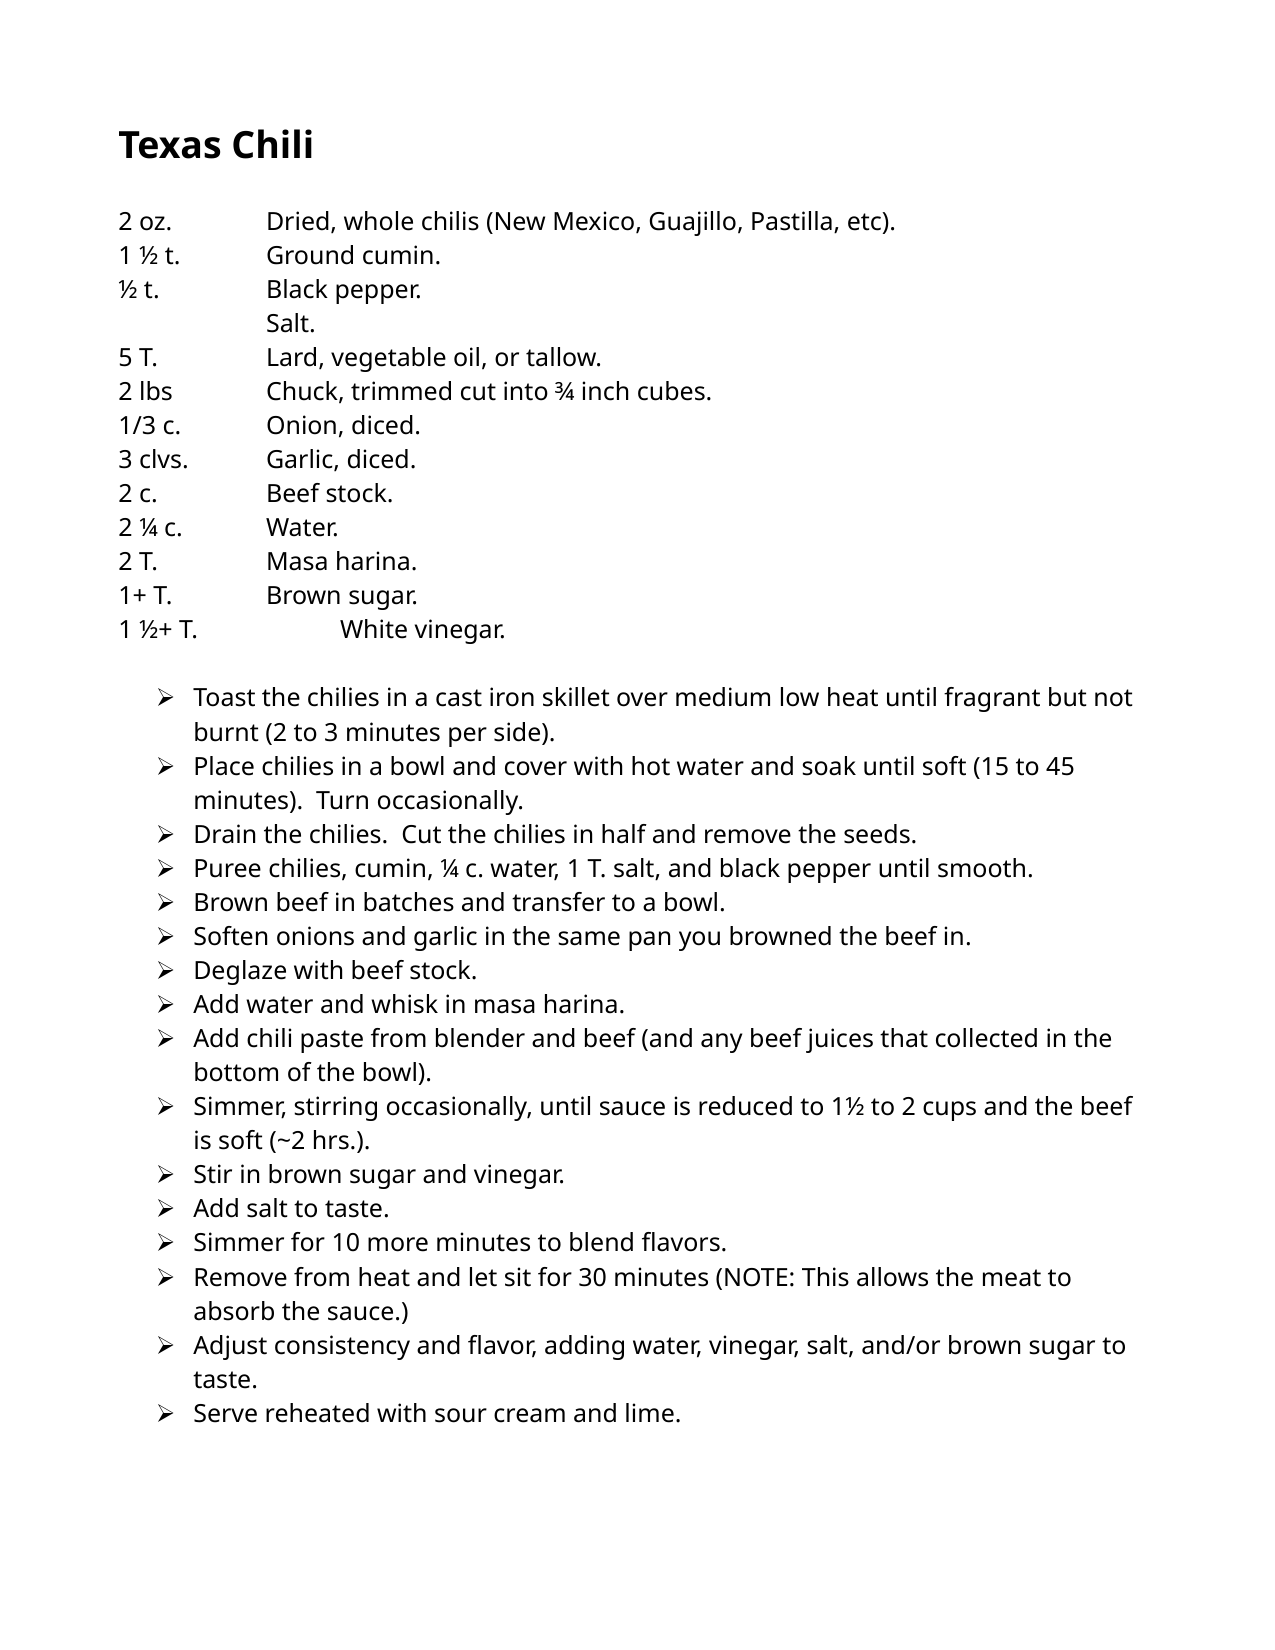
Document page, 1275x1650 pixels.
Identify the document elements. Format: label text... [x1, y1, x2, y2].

list Soften onions and garlic in the same pan you browned the beef in. [156, 918, 1157, 953]
list Brown beef in batches and transfer to a bowl. [156, 884, 1157, 918]
text ½ t. Black pepper. [118, 271, 1157, 305]
list Add chili paste from blender and beef (and any beef juices that collected in the bottom of the bowl). [156, 1021, 1157, 1089]
list Toast the chilies in a cast iron skillet over medium low heat until fragrant but not burnt (2 to 3 minutes per side). [156, 680, 1157, 748]
text 2 lbs Chuck, trimmed cut into ¾ inch cubes. [118, 373, 1157, 408]
text 1/3 c. Onion, diced. [118, 408, 1157, 442]
list Add salt to taste. [156, 1191, 1157, 1225]
list Stir in brown sugar and vinegar. [156, 1157, 1157, 1191]
list Puree chilies, cumin, ¼ c. water, 1 T. salt, and black pepper until smooth. [156, 850, 1157, 884]
list Deglaze with beef stock. [156, 953, 1157, 987]
list Remove from heat and let sit for 30 minutes (NOTE: This allows the meat to absorb the sauce.) [156, 1259, 1157, 1327]
text 1+ T. Brown sugar. [118, 578, 1157, 612]
list Simmer, stirring occasionally, until sauce is reduced to 1½ to 2 cups and the beef is soft (~2 hrs.). [156, 1089, 1157, 1157]
text 1 ½ t. Ground cumin. [118, 237, 1157, 271]
list Drain the chilies. Cut the chilies in half and remove the seeds. [156, 816, 1157, 850]
text 5 T. Lard, vegetable oil, or tallow. [118, 339, 1157, 373]
list Add water and whisk in masa harina. [156, 987, 1157, 1021]
list Place chilies in a bowl and cover with hot water and soak until soft (15 to 45 minutes). Turn occasionally. [156, 748, 1157, 816]
text Texas Chili [118, 118, 1157, 169]
text 2 T. Masa harina. [118, 544, 1157, 578]
text 2 oz. Dried, whole chilis (New Mexico, Guajillo, Pastilla, etc). [118, 203, 1157, 237]
list Simmer for 10 more minutes to blend flavors. [156, 1225, 1157, 1259]
list Adjust consistency and flavor, adding water, vinegar, salt, and/or brown sugar to taste. [156, 1327, 1157, 1395]
text Salt. [118, 305, 1157, 339]
text 2 c. Beef stock. [118, 476, 1157, 510]
text 3 clvs. Garlic, diced. [118, 442, 1157, 476]
list Serve reheated with sour cream and lime. [156, 1395, 1157, 1429]
text 1 ½+ T. White vinegar. [118, 612, 1157, 646]
text 2 ¼ c. Water. [118, 510, 1157, 544]
